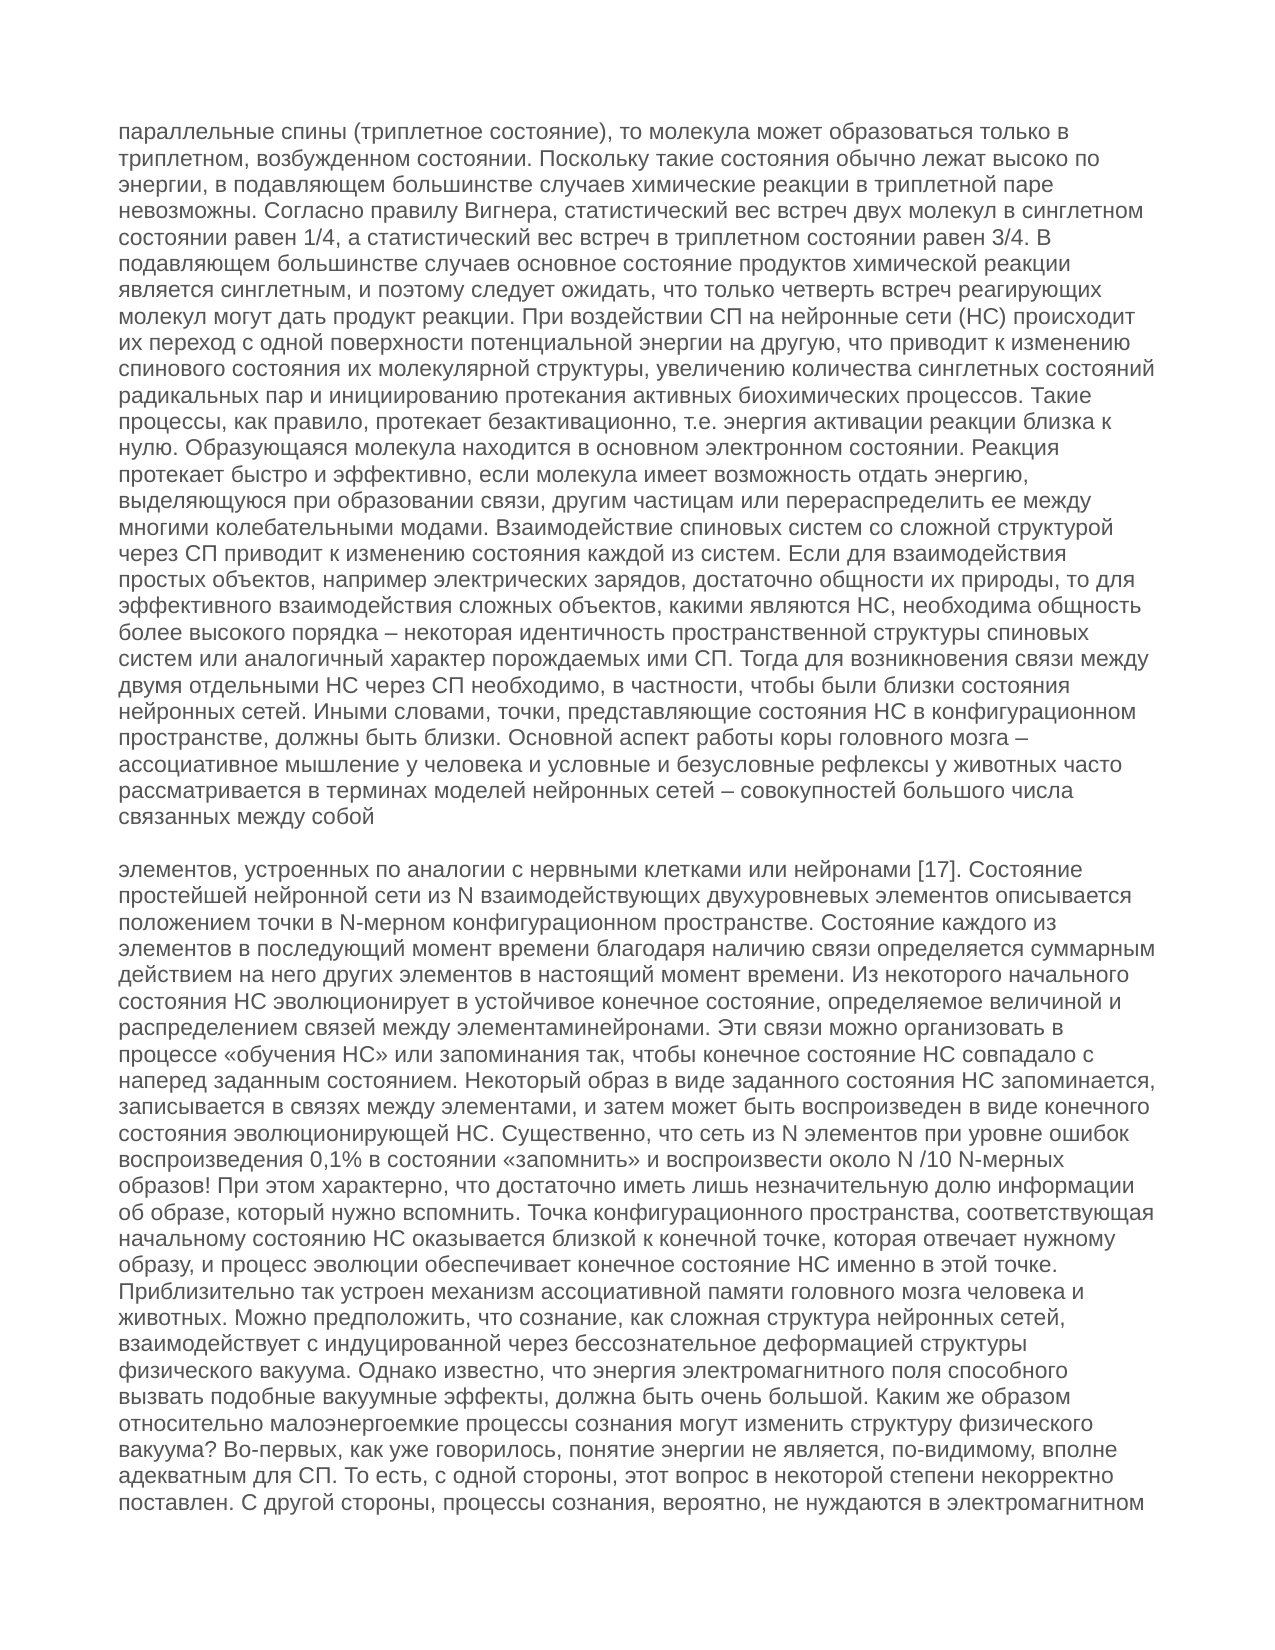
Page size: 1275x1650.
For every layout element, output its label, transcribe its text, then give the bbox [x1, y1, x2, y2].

text параллельные спины (триплетное состояние), то молекула может образоваться только в триплетном, возбужденном состоянии. Поскольку такие состояния обычно лежат высоко по энергии, в подавляющем большинстве случаев химические реакции в триплетной паре невозможны. Согласно правилу Вигнера, статистический вес встреч двух молекул в синглетном состоянии равен 1/4, а статистический вес встреч в триплетном состоянии равен 3/4. В подавляющем большинстве случаев основное состояние продуктов химической реакции является синглетным, и поэтому следует ожидать, что только четверть встреч реагирующих молекул могут дать продукт реакции. При воздействии СП на нейронные сети (НС) происходит их переход с одной поверхности потенциальной энергии на другую, что приводит к изменению спинового состояния их молекулярной структуры, увеличению количества синглетных состояний радикальных пар и инициированию протекания активных биохимических процессов. Такие процессы, как правило, протекает безактивационно, т.е. энергия активации реакции близка к нулю. Образующаяся молекула находится в основном электронном состоянии. Реакция протекает быстро и эффективно, если молекула имеет возможность отдать энергию, выделяющуюся при образовании связи, другим частицам или перераспределить ее между многими колебательными модами. Взаимодействие спиновых систем со сложной структурой через СП приводит к изменению состояния каждой из систем. Если для взаимодействия простых объектов, например электрических зарядов, достаточно общности их природы, то для эффективного взаимодействия сложных объектов, какими являются НС, необходима общность более высокого порядка – некоторая идентичность пространственной структуры спиновых систем или аналогичный характер порождаемых ими СП. Тогда для возникновения связи между двумя отдельными НС через СП необходимо, в частности, чтобы были близки состояния нейронных сетей. Иными словами, точки, представляющие состояния НС в конфигурационном пространстве, должны быть близки. Основной аспект работы коры головного мозга – ассоциативное мышление у человека и условные и безусловные рефлексы у животных часто рассматривается в терминах моделей нейронных сетей – совокупностей большого числа связанных между собой элементов, устроенных по аналогии с нервными клетками или нейронами [17]. Состояние простейшей нейронной сети из N взаимодействующих двухуровневых элементов описывается положением точки в N-мерном конфигурационном пространстве. Состояние каждого из элементов в последующий момент времени благодаря наличию связи определяется суммарным действием на него других элементов в настоящий момент времени. Из некоторого начального состояния НС эволюционирует в устойчивое конечное состояние, определяемое величиной и распределением связей между элементаминейронами. Эти связи можно организовать в процессе «обучения НС» или запоминания так, чтобы конечное состояние НС совпадало с наперед заданным состоянием. Некоторый образ в виде заданного состояния НС запоминается, записывается в связях между элементами, и затем может быть воспроизведен в виде конечного состояния эволюционирующей НС. Существенно, что сеть из N элементов при уровне ошибок воспроизведения 0,1% в состоянии «запомнить» и воспроизвести около N /10 N-мерных образов! При этом характерно, что достаточно иметь лишь незначительную долю информации об образе, который нужно вспомнить. Точка конфигурационного пространства, соответствующая начальному состоянию НС оказывается близкой к конечной точке, которая отвечает нужному образу, и процесс эволюции обеспечивает конечное состояние НС именно в этой точке. Приблизительно так устроен механизм ассоциативной памяти головного мозга человека и животных. Можно предположить, что сознание, как сложная структура нейронных сетей, взаимодействует с индуцированной через бессознательное деформацией структуры физического вакуума. Однако известно, что энергия электромагнитного поля способного вызвать подобные вакуумные эффекты, должна быть очень большой. Каким же образом относительно малоэнергоемкие процессы сознания могут изменить структуру физического вакуума? Во-первых, как уже говорилось, понятие энергии не является, по-видимому, вполне адекватным для СП. То есть, с одной стороны, этот вопрос в некоторой степени некорректно поставлен. С другой стороны, процессы сознания, вероятно, не нуждаются в электромагнитном [118, 118, 1157, 1515]
